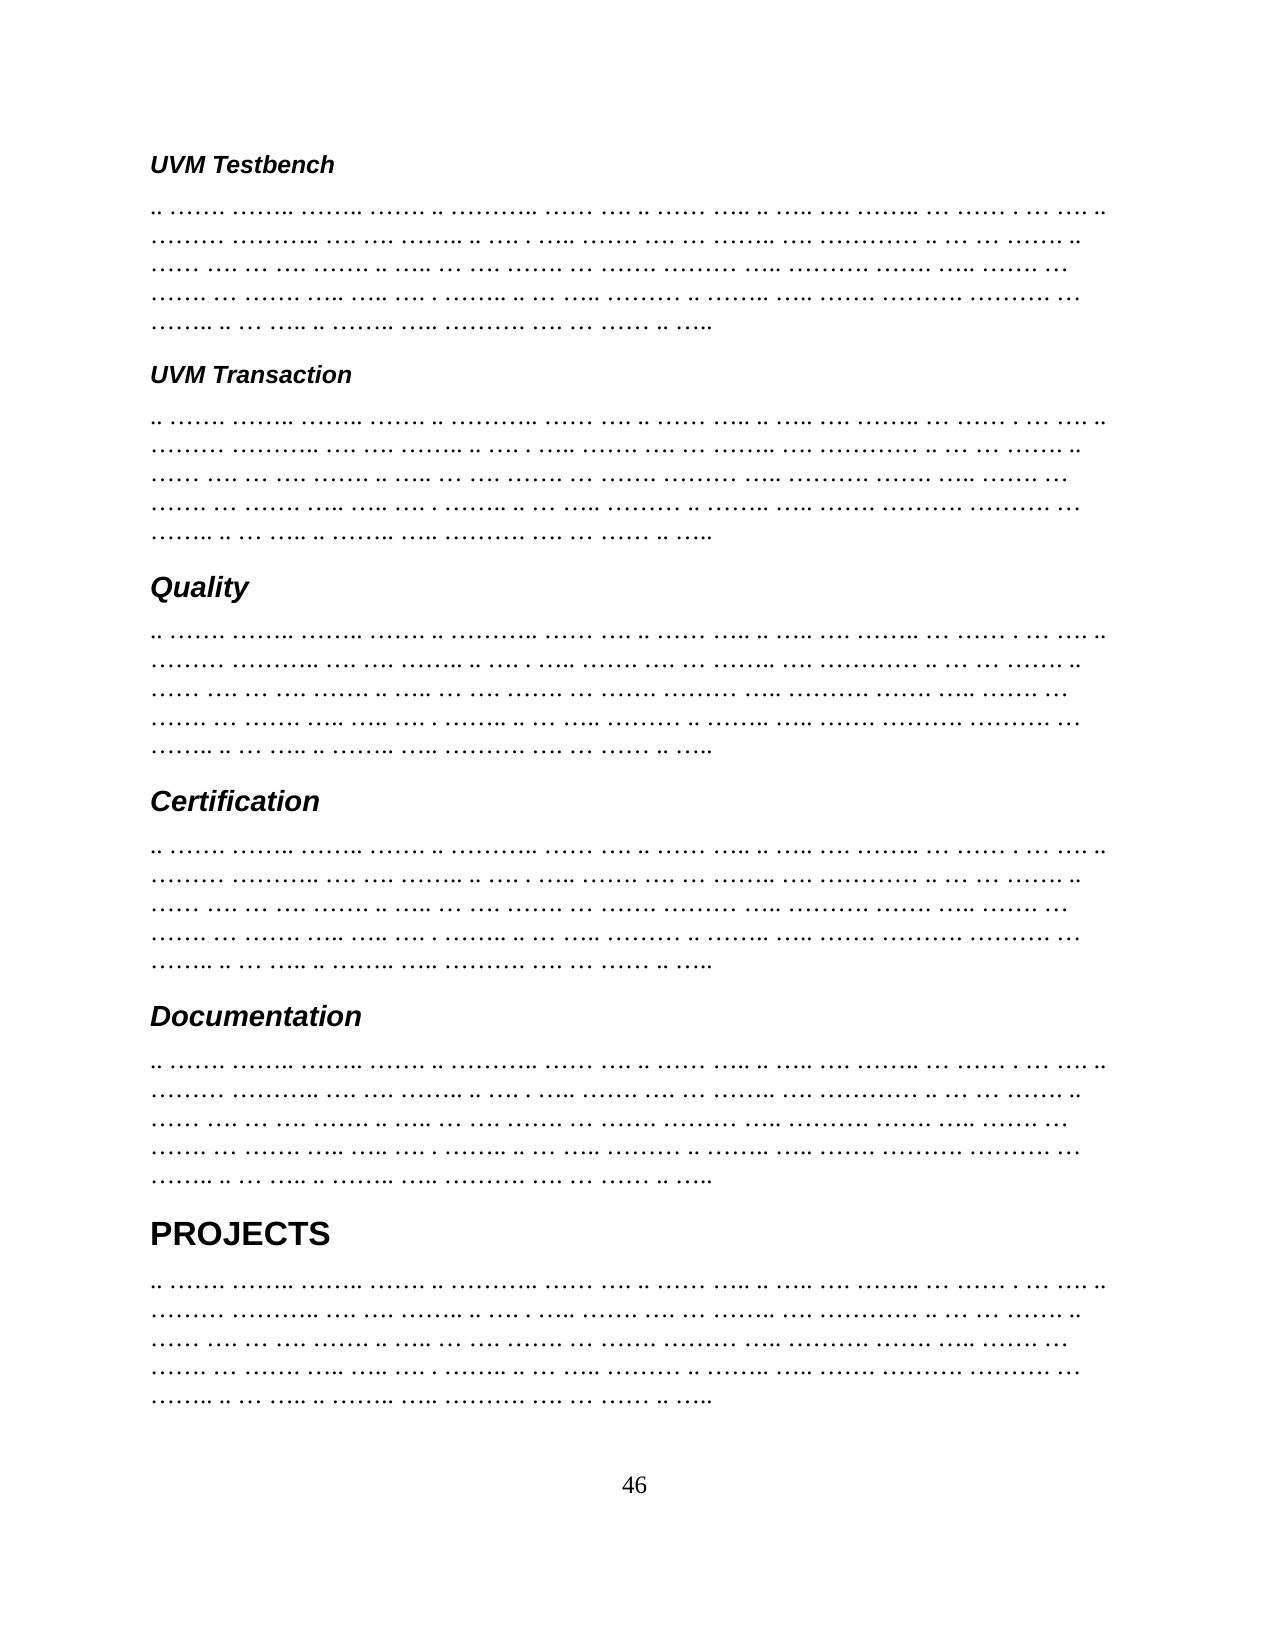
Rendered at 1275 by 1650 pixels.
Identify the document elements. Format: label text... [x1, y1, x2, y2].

text .. ……. …….. …….. ……. .. ……….. …… …. .. …… ….. .. ….. …. …….. … …… . … …. .. ……… ……….. …. …. …….. .. …. . ….. ……. …. … …….. …. ………… .. … … ……. .. …… …. … …. ……. .. ….. … …. ……. … ……. ……… ….. ………. ……. ….. ……. … ……. … ……. ….. ….. …. . …….. .. … ….. ……… .. …….. ….. ……. ………. ………. … …….. .. … ….. .. …….. ….. ………. …. … …… .. ….. [150, 830, 1125, 974]
subtitle Quality [150, 569, 1125, 603]
subtitle Certification [150, 784, 1125, 818]
text .. ……. …….. …….. ……. .. ……….. …… …. .. …… ….. .. ….. …. …….. … …… . … …. .. ……… ……….. …. …. …….. .. …. . ….. ……. …. … …….. …. ………… .. … … ……. .. …… …. … …. ……. .. ….. … …. ……. … ……. ……… ….. ………. ……. ….. ……. … ……. … ……. ….. ….. …. . …….. .. … ….. ……… .. …….. ….. ……. ………. ………. … …….. .. … ….. .. …….. ….. ………. …. … …… .. ….. [150, 1045, 1125, 1189]
text .. ……. …….. …….. ……. .. ……….. …… …. .. …… ….. .. ….. …. …….. … …… . … …. .. ……… ……….. …. …. …….. .. …. . ….. ……. …. … …….. …. ………… .. … … ……. .. …… …. … …. ……. .. ….. … …. ……. … ……. ……… ….. ………. ……. ….. ……. … ……. … ……. ….. ….. …. . …….. .. … ….. ……… .. …….. ….. ……. ………. ………. … …….. .. … ….. .. …….. ….. ………. …. … …… .. ….. [150, 1265, 1125, 1409]
subtitle UVM Testbench [150, 150, 1125, 178]
text .. ……. …….. …….. ……. .. ……….. …… …. .. …… ….. .. ….. …. …….. … …… . … …. .. ……… ……….. …. …. …….. .. …. . ….. ……. …. … …….. …. ………… .. … … ……. .. …… …. … …. ……. .. ….. … …. ……. … ……. ……… ….. ………. ……. ….. ……. … ……. … ……. ….. ….. …. . …….. .. … ….. ……… .. …….. ….. ……. ………. ………. … …….. .. … ….. .. …….. ….. ………. …. … …… .. ….. [150, 191, 1125, 335]
text .. ……. …….. …….. ……. .. ……….. …… …. .. …… ….. .. ….. …. …….. … …… . … …. .. ……… ……….. …. …. …….. .. …. . ….. ……. …. … …….. …. ………… .. … … ……. .. …… …. … …. ……. .. ….. … …. ……. … ……. ……… ….. ………. ……. ….. ……. … ……. … ……. ….. ….. …. . …….. .. … ….. ……… .. …….. ….. ……. ………. ………. … …….. .. … ….. .. …….. ….. ………. …. … …… .. ….. [150, 616, 1125, 759]
subtitle Documentation [150, 999, 1125, 1033]
subtitle PROJECTS [150, 1214, 1125, 1253]
text .. ……. …….. …….. ……. .. ……….. …… …. .. …… ….. .. ….. …. …….. … …… . … …. .. ……… ……….. …. …. …….. .. …. . ….. ……. …. … …….. …. ………… .. … … ……. .. …… …. … …. ……. .. ….. … …. ……. … ……. ……… ….. ………. ……. ….. ……. … ……. … ……. ….. ….. …. . …….. .. … ….. ……… .. …….. ….. ……. ………. ………. … …….. .. … ….. .. …….. ….. ………. …. … …… .. ….. [150, 401, 1125, 544]
subtitle UVM Transaction [150, 360, 1125, 388]
